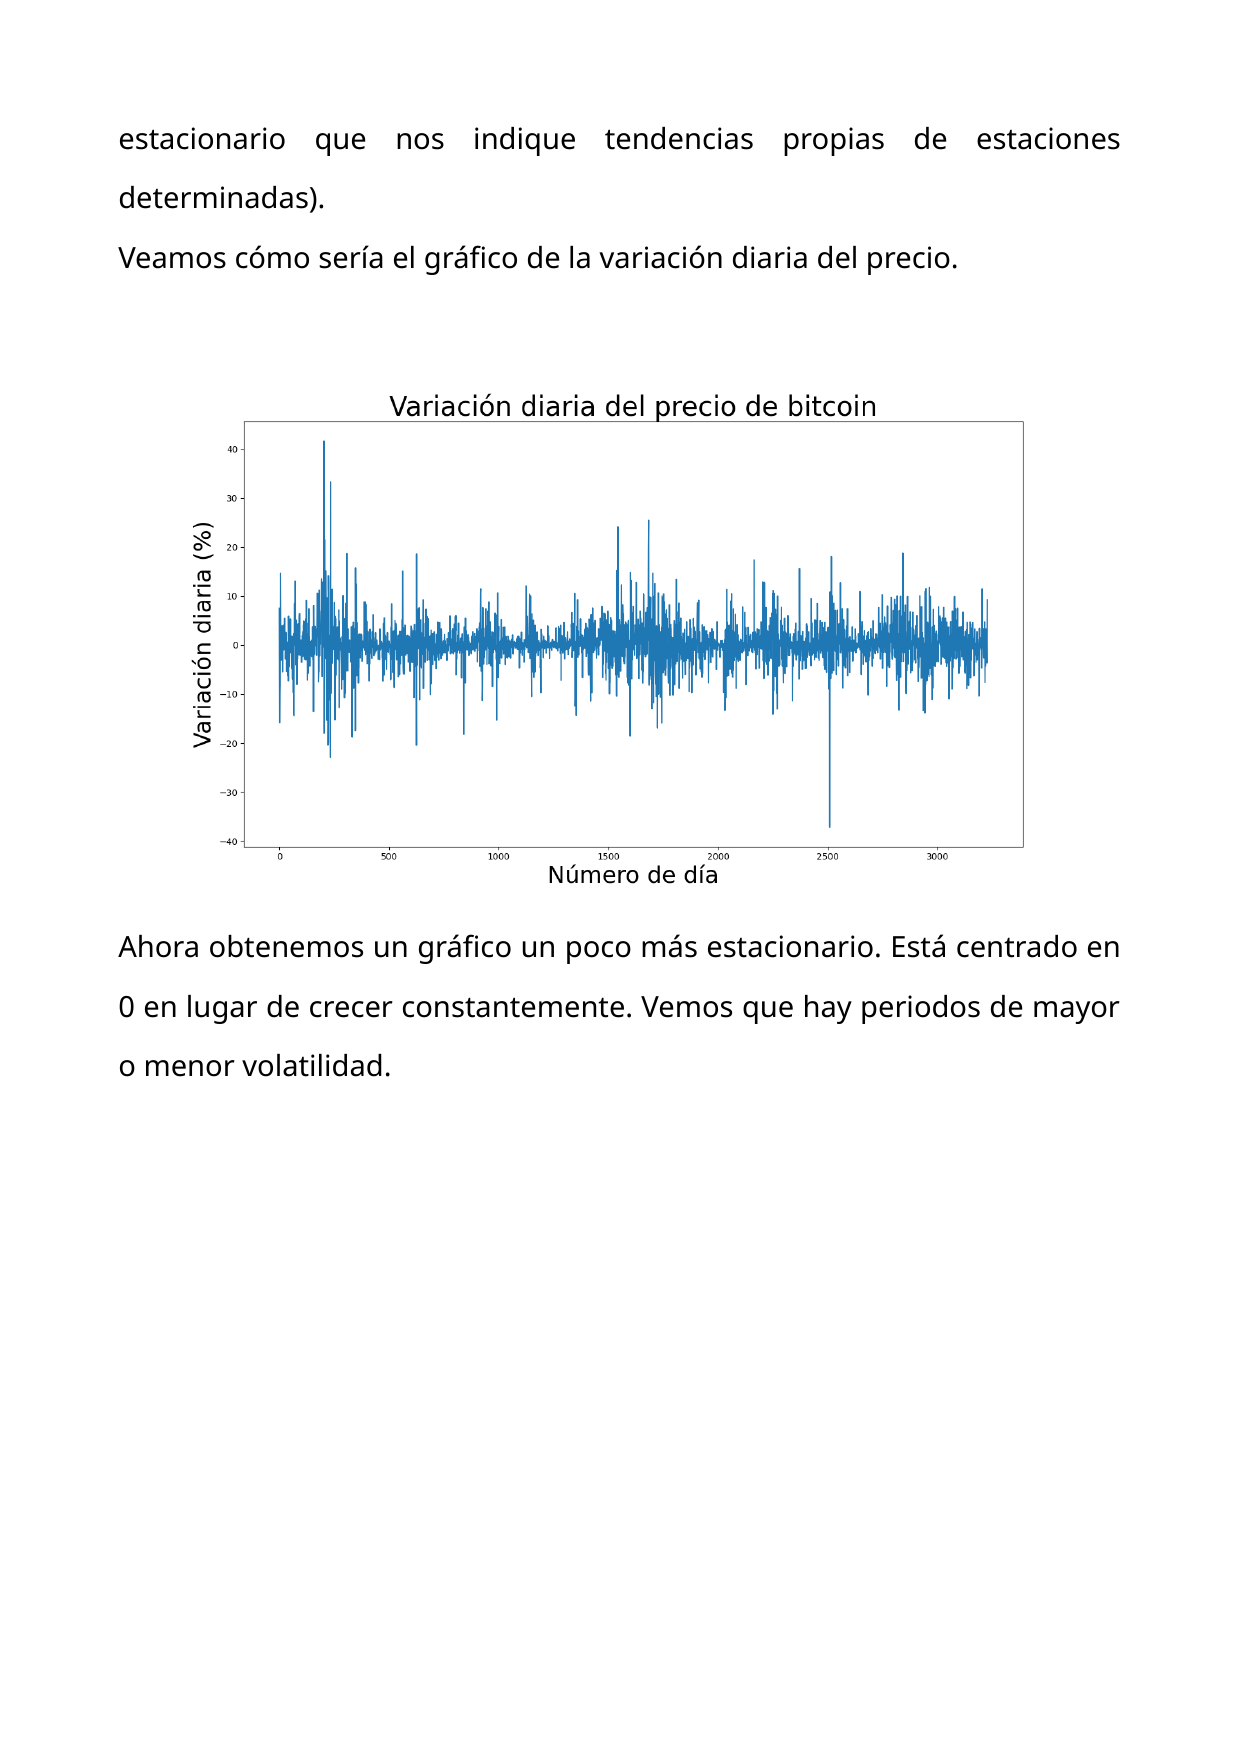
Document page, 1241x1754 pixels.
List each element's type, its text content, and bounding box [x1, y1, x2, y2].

text Veamos cómo sería el gráfico de la variación diaria del precio. [118, 237, 1122, 277]
picture [118, 356, 1123, 907]
text estacionario que nos indique tendencias propias de estaciones determinadas). [118, 118, 1122, 217]
text Ahora obtenemos un gráfico un poco más estacionario. Está centrado en 0 en lugar de crecer constantemente. Vemos que hay periodos de mayor o menor volatilidad. [118, 907, 1122, 1085]
